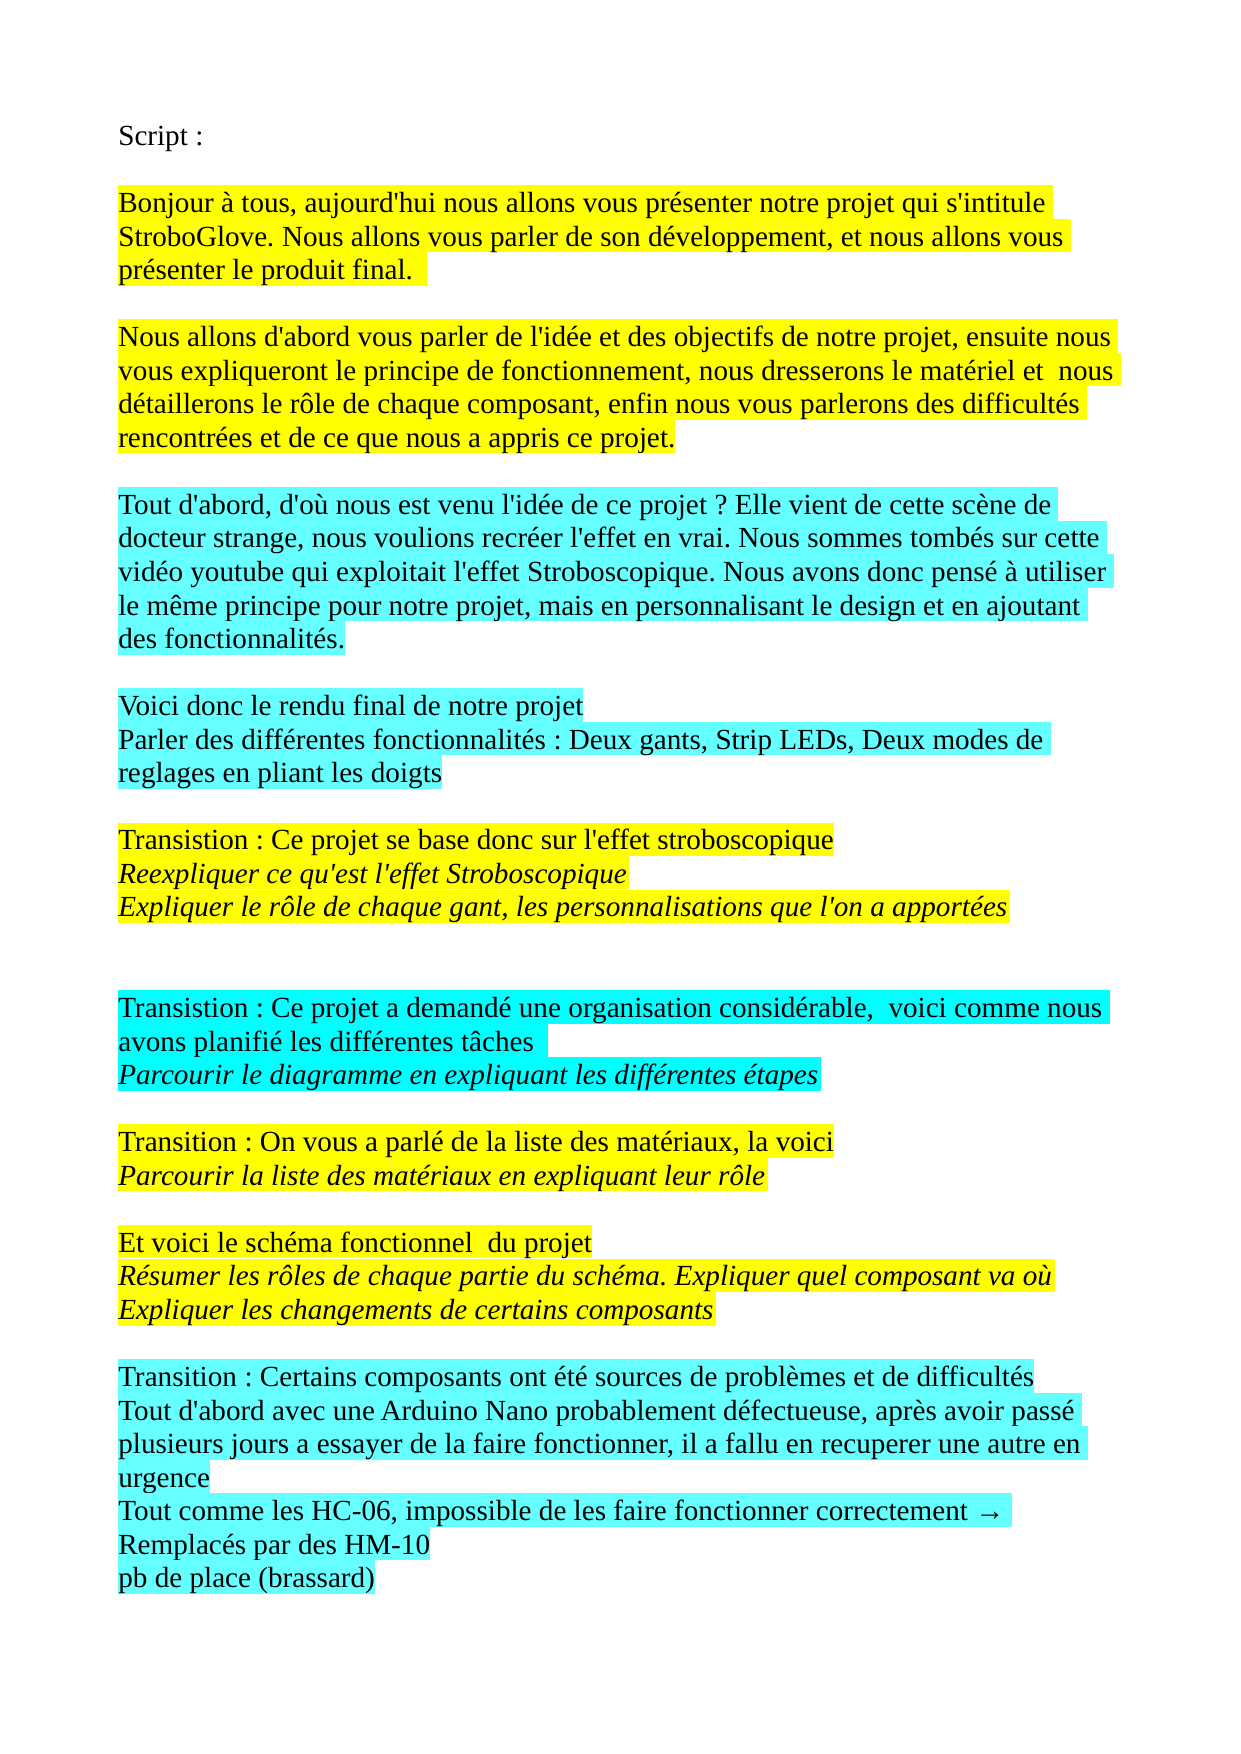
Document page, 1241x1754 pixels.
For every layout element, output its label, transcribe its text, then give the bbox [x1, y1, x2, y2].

text Et voici le schéma fonctionnel du projet [118, 1225, 1122, 1258]
text pb de place (brassard) [118, 1560, 1122, 1594]
text Reexpliquer ce qu'est l'effet Stroboscopique [118, 856, 1122, 889]
text Bonjour à tous, aujourd'hui nous allons vous présenter notre projet qui s'intitule StroboGlove. Nous allons vous parler de son développement, et nous allons vous présenter le produit final. [118, 185, 1122, 286]
text Expliquer les changements de certains composants [118, 1292, 1122, 1326]
text Script : [118, 118, 1122, 152]
text Tout d'abord avec une Arduino Nano probablement défectueuse, après avoir passé plusieurs jours a essayer de la faire fonctionner, il a fallu en recuperer une autre en urgence [118, 1393, 1122, 1493]
text Parcourir le diagramme en expliquant les différentes étapes [118, 1057, 1122, 1091]
text Expliquer le rôle de chaque gant, les personnalisations que l'on a apportées [118, 889, 1122, 923]
text Voici donc le rendu final de notre projet [118, 688, 1122, 722]
text Tout d'abord, d'où nous est venu l'idée de ce projet ? Elle vient de cette scène de docteur strange, nous voulions recréer l'effet en vrai. Nous sommes tombés sur cette vidéo youtube qui exploitait l'effet Stroboscopique. Nous avons donc pensé à utiliser le même principe pour notre projet, mais en personnalisant le design et en ajoutant des fonctionnalités. [118, 487, 1122, 655]
text Tout comme les HC-06, impossible de les faire fonctionner correctement → Remplacés par des HM-10 [118, 1493, 1122, 1560]
text Transistion : Ce projet a demandé une organisation considérable, voici comme nous avons planifié les différentes tâches [118, 990, 1122, 1057]
text Résumer les rôles de chaque partie du schéma. Expliquer quel composant va où [118, 1258, 1122, 1292]
text Transistion : Ce projet se base donc sur l'effet stroboscopique [118, 822, 1122, 856]
text Parcourir la liste des matériaux en expliquant leur rôle [118, 1158, 1122, 1191]
text Transition : Certains composants ont été sources de problèmes et de difficultés [118, 1359, 1122, 1393]
text Nous allons d'abord vous parler de l'idée et des objectifs de notre projet, ensuite nous vous expliqueront le principe de fonctionnement, nous dresserons le matériel et nous détaillerons le rôle de chaque composant, enfin nous vous parlerons des difficultés rencontrées et de ce que nous a appris ce projet. [118, 319, 1122, 453]
text Parler des différentes fonctionnalités : Deux gants, Strip LEDs, Deux modes de reglages en pliant les doigts [118, 722, 1122, 789]
text Transition : On vous a parlé de la liste des matériaux, la voici [118, 1124, 1122, 1158]
